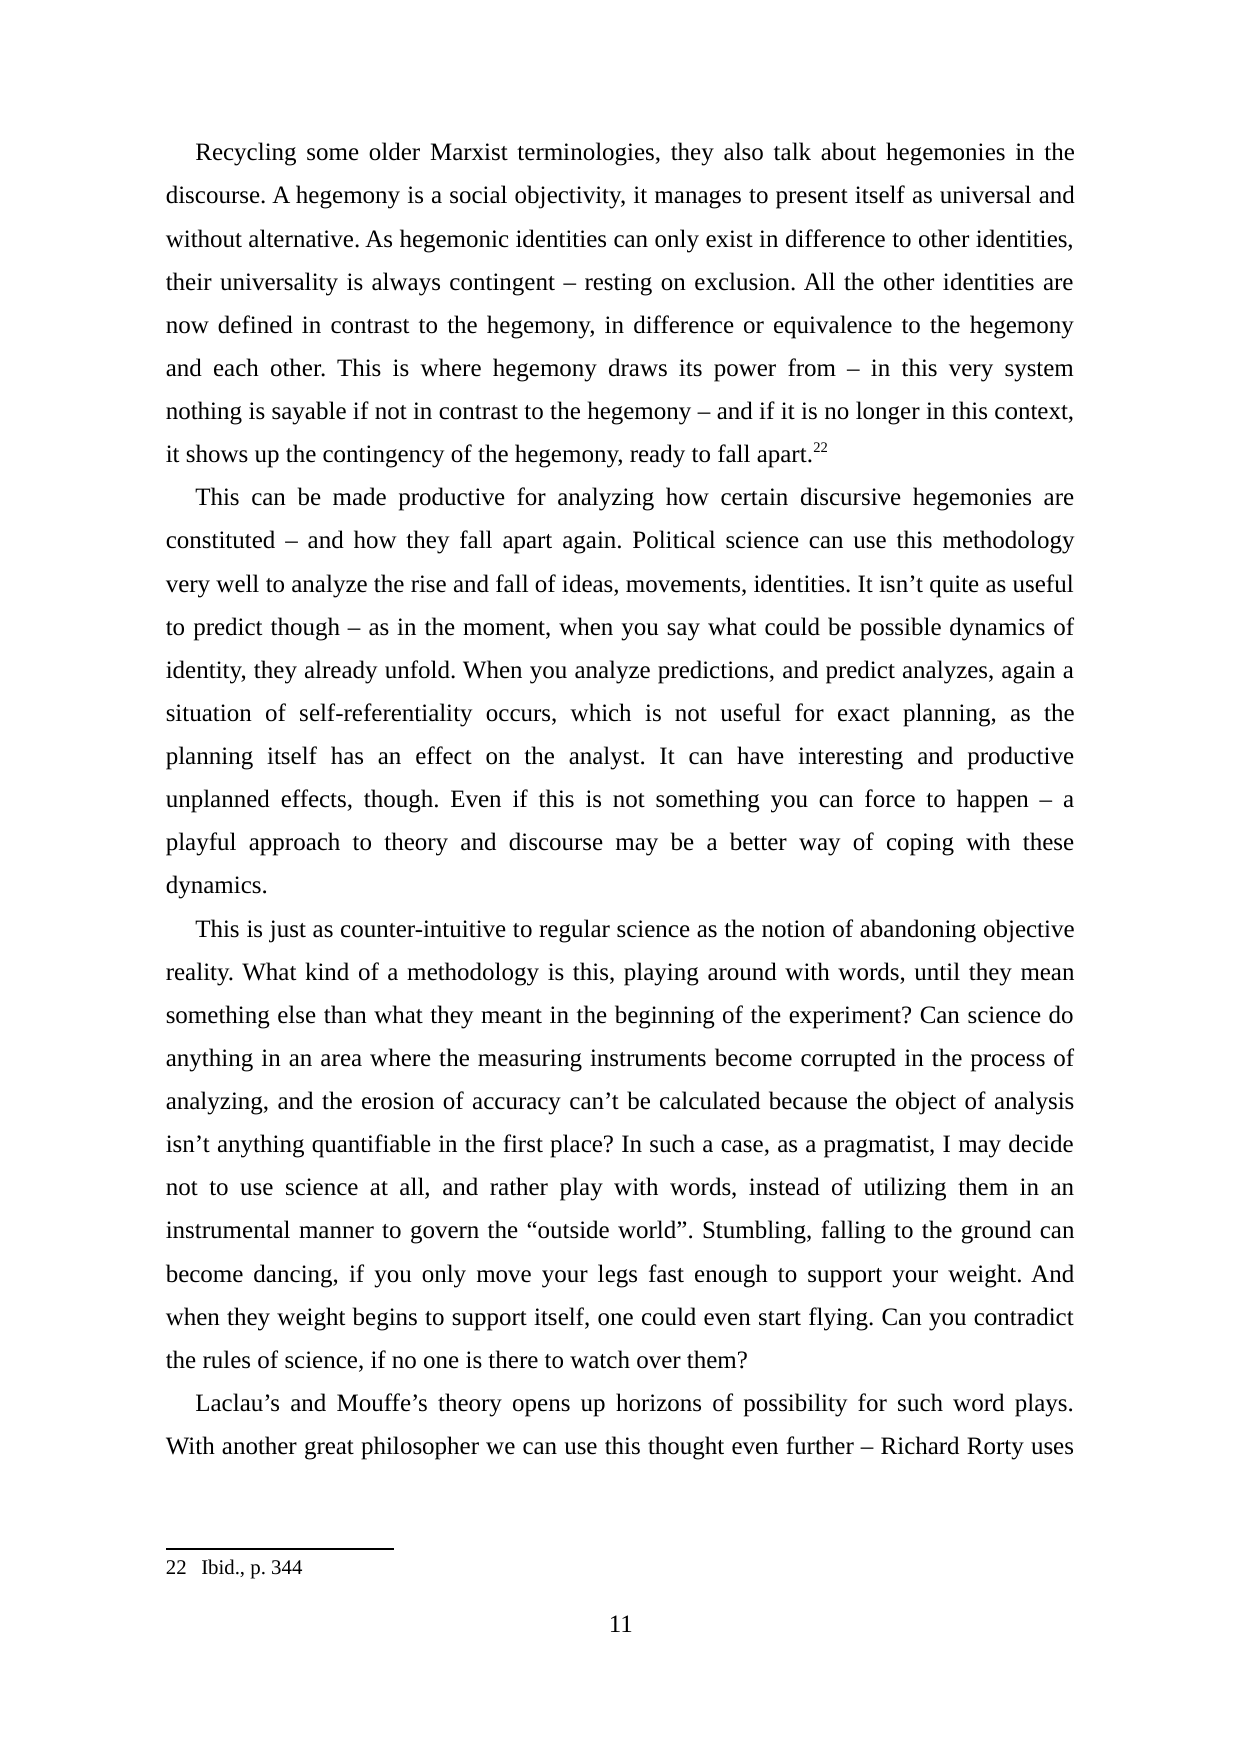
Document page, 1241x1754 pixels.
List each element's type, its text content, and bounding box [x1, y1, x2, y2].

text This is just as counter-intuitive to regular science as the notion of abandoning objective reality. What kind of a methodology is this, playing around with words, until they mean something else than what they meant in the beginning of the experiment? Can science do anything in an area where the measuring instruments become corrupted in the process of analyzing, and the erosion of accuracy can’t be calculated because the object of analysis isn’t anything quantifiable in the first place? In such a case, as a pragmatist, I may decide not to use science at all, and rather play with words, instead of utilizing them in an instrumental manner to govern the “outside world”. Stumbling, falling to the ground can become dancing, if you only move your legs fast enough to support your weight. And when they weight begins to support itself, one could even start flying. Can you contradict the rules of science, if no one is there to watch over them? [166, 914, 1075, 1374]
text Ibid., p. 344 [166, 1555, 1075, 1579]
text Laclau’s and Mouffe’s theory opens up horizons of possibility for such word plays. With another great philosopher we can use this thought even further – Richard Rorty uses [166, 1388, 1075, 1460]
text Recycling some older Marxist terminologies, they also talk about hegemonies in the discourse. A hegemony is a social objectivity, it manages to present itself as universal and without alternative. As hegemonic identities can only exist in difference to other identities, their universality is always contingent – resting on exclusion. All the other identities are now defined in contrast to the hegemony, in difference or equivalence to the hegemony and each other. This is where hegemony draws its power from – in this very system nothing is sayable if not in contrast to the hegemony – and if it is no longer in this context, it shows up the contingency of the hegemony, ready to fall apart. [166, 137, 1075, 468]
text This can be made productive for analyzing how certain discursive hegemonies are constituted – and how they fall apart again. Political science can use this methodology very well to analyze the rise and fall of ideas, movements, identities. It isn’t quite as useful to predict though – as in the moment, when you say what could be possible dynamics of identity, they already unfold. When you analyze predictions, and predict analyzes, again a situation of self-referentiality occurs, which is not useful for exact planning, as the planning itself has an effect on the analyst. It can have interesting and productive unplanned effects, though. Even if this is not something you can force to happen – a playful approach to theory and discourse may be a better way of coping with these dynamics. [166, 482, 1075, 899]
